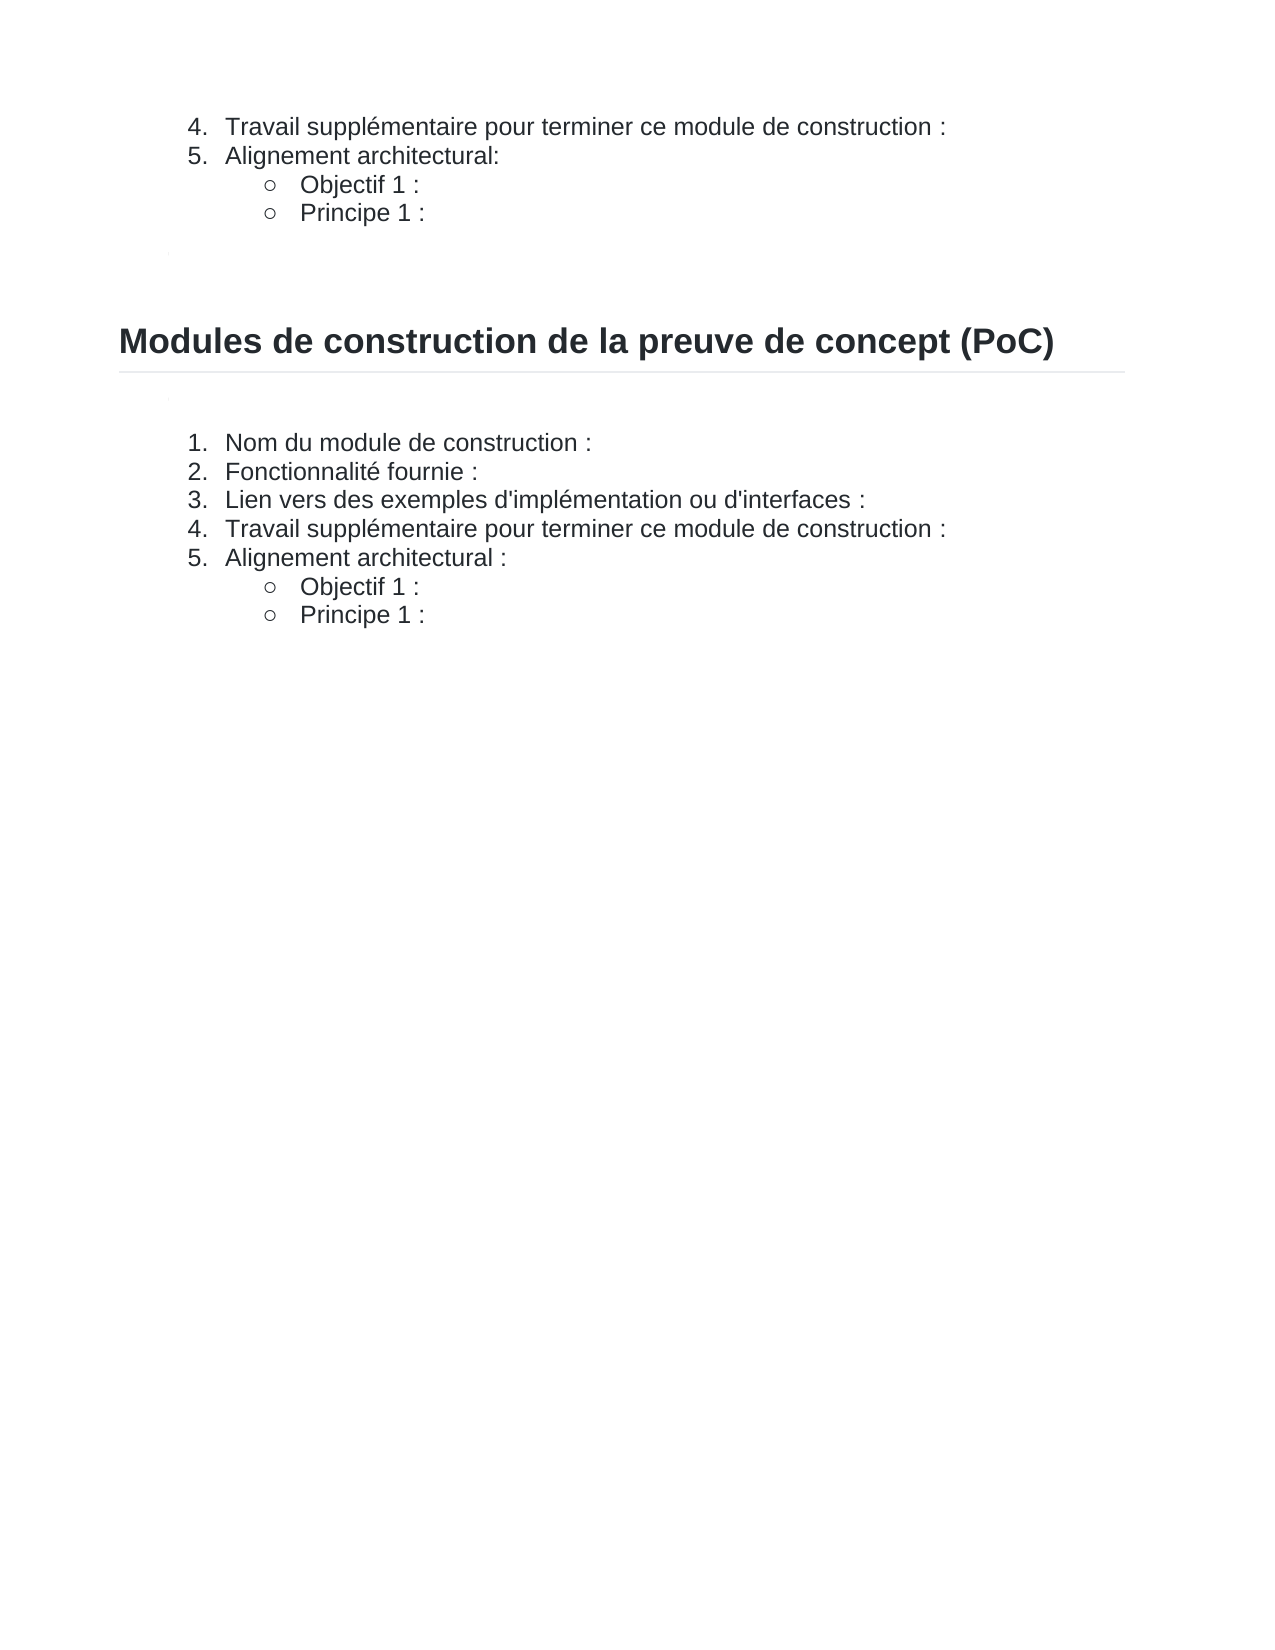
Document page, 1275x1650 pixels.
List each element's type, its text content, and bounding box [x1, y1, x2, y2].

list Principe 1 : [262, 198, 1125, 227]
list Alignement architectural: [187, 141, 1125, 170]
list Alignement architectural : [187, 543, 1125, 572]
list Travail supplémentaire pour terminer ce module de construction : [187, 112, 1125, 141]
list Objectif 1 : [262, 572, 1125, 600]
list Travail supplémentaire pour terminer ce module de construction : [187, 514, 1125, 543]
subtitle Modules de construction de la preuve de concept (PoC) [119, 320, 1125, 371]
list Lien vers des exemples d'implémentation ou d'interfaces : [187, 485, 1125, 514]
list Nom du module de construction : [187, 428, 1125, 457]
list Objectif 1 : [262, 170, 1125, 198]
list Principe 1 : [262, 600, 1125, 629]
list Fonctionnalité fournie : [187, 457, 1125, 485]
